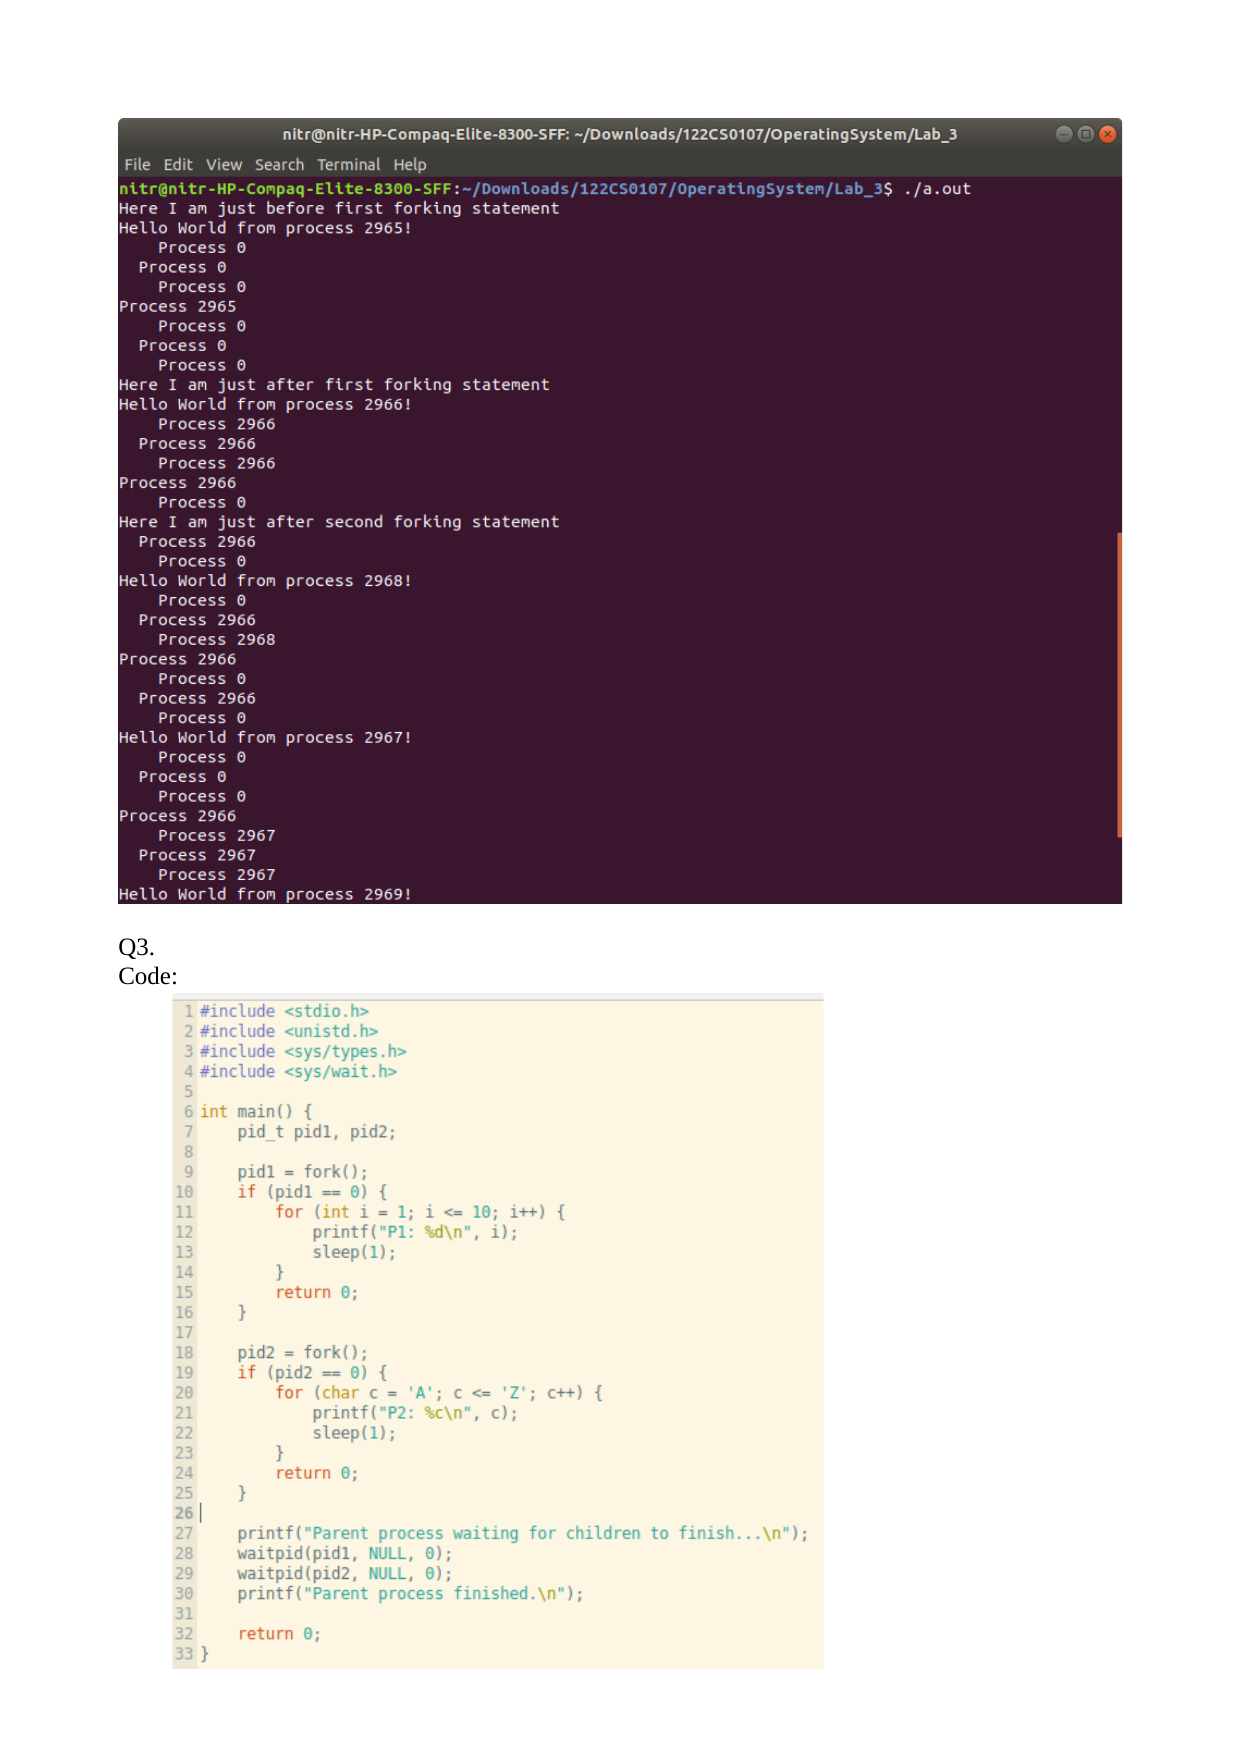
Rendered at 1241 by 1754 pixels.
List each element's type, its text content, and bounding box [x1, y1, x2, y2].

picture [172, 993, 824, 1669]
text Code: [118, 961, 1122, 990]
picture [118, 118, 1123, 904]
text Q3. [118, 932, 1122, 961]
